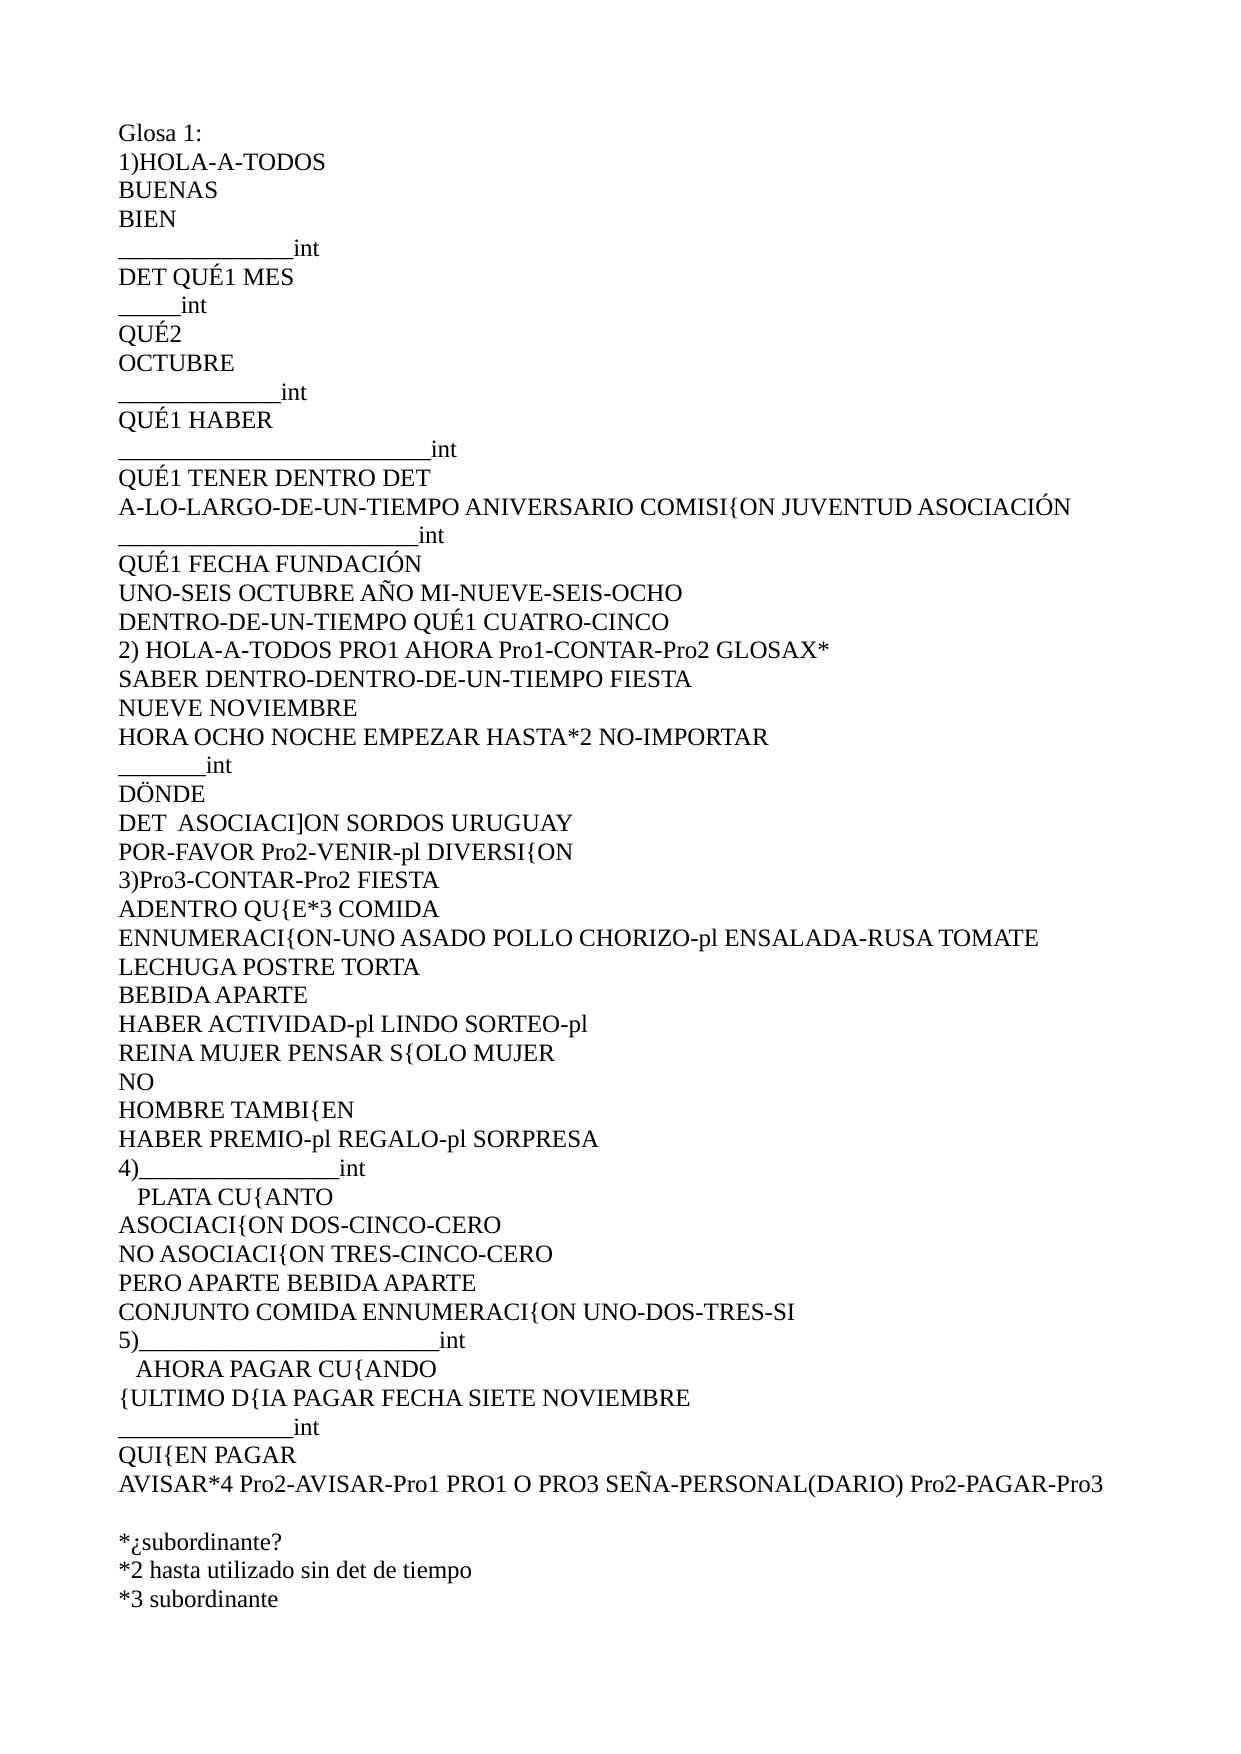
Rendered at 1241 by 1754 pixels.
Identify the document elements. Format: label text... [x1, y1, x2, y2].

text _______int [118, 751, 1122, 779]
text QUÉ1 HABER [118, 406, 1122, 434]
text HOMBRE TAMBI{EN [118, 1096, 1122, 1124]
text 3)Pro3-CONTAR-Pro2 FIESTA [118, 866, 1122, 894]
text ENNUMERACI{ON-UNO ASADO POLLO CHORIZO-pl ENSALADA-RUSA TOMATE LECHUGA POSTRE TORTA [118, 923, 1122, 981]
text CONJUNTO COMIDA ENNUMERACI{ON UNO-DOS-TRES-SI [118, 1297, 1122, 1326]
text BEBIDA APARTE [118, 981, 1122, 1009]
text _________________________int [118, 434, 1122, 463]
text DET QUÉ1 MES [118, 262, 1122, 291]
text Glosa 1: [118, 118, 1122, 147]
text OCTUBRE [118, 348, 1122, 377]
text HORA OCHO NOCHE EMPEZAR HASTA*2 NO-IMPORTAR [118, 722, 1122, 751]
text A-LO-LARGO-DE-UN-TIEMPO ANIVERSARIO COMISI{ON JUVENTUD ASOCIACIÓN [118, 492, 1122, 521]
text UNO-SEIS OCTUBRE AÑO MI-NUEVE-SEIS-OCHO [118, 578, 1122, 607]
text QUÉ1 FECHA FUNDACIÓN [118, 549, 1122, 578]
text QUÉ2 [118, 319, 1122, 348]
text NO ASOCIACI{ON TRES-CINCO-CERO [118, 1239, 1122, 1268]
text HABER PREMIO-pl REGALO-pl SORPRESA [118, 1124, 1122, 1153]
text *3 subordinante [118, 1584, 1122, 1613]
text NUEVE NOVIEMBRE [118, 693, 1122, 722]
text 5)________________________int [118, 1326, 1122, 1354]
text REINA MUJER PENSAR S{OLO MUJER [118, 1038, 1122, 1067]
text NO [118, 1067, 1122, 1096]
text _____int [118, 291, 1122, 319]
text AVISAR*4 Pro2-AVISAR-Pro1 PRO1 O PRO3 SEÑA-PERSONAL(DARIO) Pro2-PAGAR-Pro3 [118, 1469, 1122, 1498]
text ______________int [118, 233, 1122, 262]
text *2 hasta utilizado sin det de tiempo [118, 1556, 1122, 1584]
text DENTRO-DE-UN-TIEMPO QUÉ1 CUATRO-CINCO [118, 607, 1122, 636]
text ADENTRO QU{E*3 COMIDA [118, 894, 1122, 923]
text QUÉ1 TENER DENTRO DET [118, 463, 1122, 492]
text ________________________int [118, 521, 1122, 549]
text SABER DENTRO-DENTRO-DE-UN-TIEMPO FIESTA [118, 664, 1122, 693]
text {ULTIMO D{IA PAGAR FECHA SIETE NOVIEMBRE [118, 1383, 1122, 1412]
text DÖNDE [118, 779, 1122, 808]
text QUI{EN PAGAR [118, 1441, 1122, 1469]
text BIEN [118, 204, 1122, 233]
text _____________int [118, 377, 1122, 406]
text DET ASOCIACI]ON SORDOS URUGUAY [118, 808, 1122, 837]
text ______________int [118, 1412, 1122, 1441]
text ASOCIACI{ON DOS-CINCO-CERO [118, 1211, 1122, 1239]
text POR-FAVOR Pro2-VENIR-pl DIVERSI{ON [118, 837, 1122, 866]
text HABER ACTIVIDAD-pl LINDO SORTEO-pl [118, 1009, 1122, 1038]
text PLATA CU{ANTO [118, 1182, 1122, 1211]
text 2) HOLA-A-TODOS PRO1 AHORA Pro1-CONTAR-Pro2 GLOSAX* [118, 636, 1122, 664]
text BUENAS [118, 176, 1122, 204]
text 4)________________int [118, 1153, 1122, 1182]
text *¿subordinante? [118, 1527, 1122, 1556]
text 1)HOLA-A-TODOS [118, 147, 1122, 176]
text AHORA PAGAR CU{ANDO [118, 1354, 1122, 1383]
text PERO APARTE BEBIDA APARTE [118, 1268, 1122, 1297]
